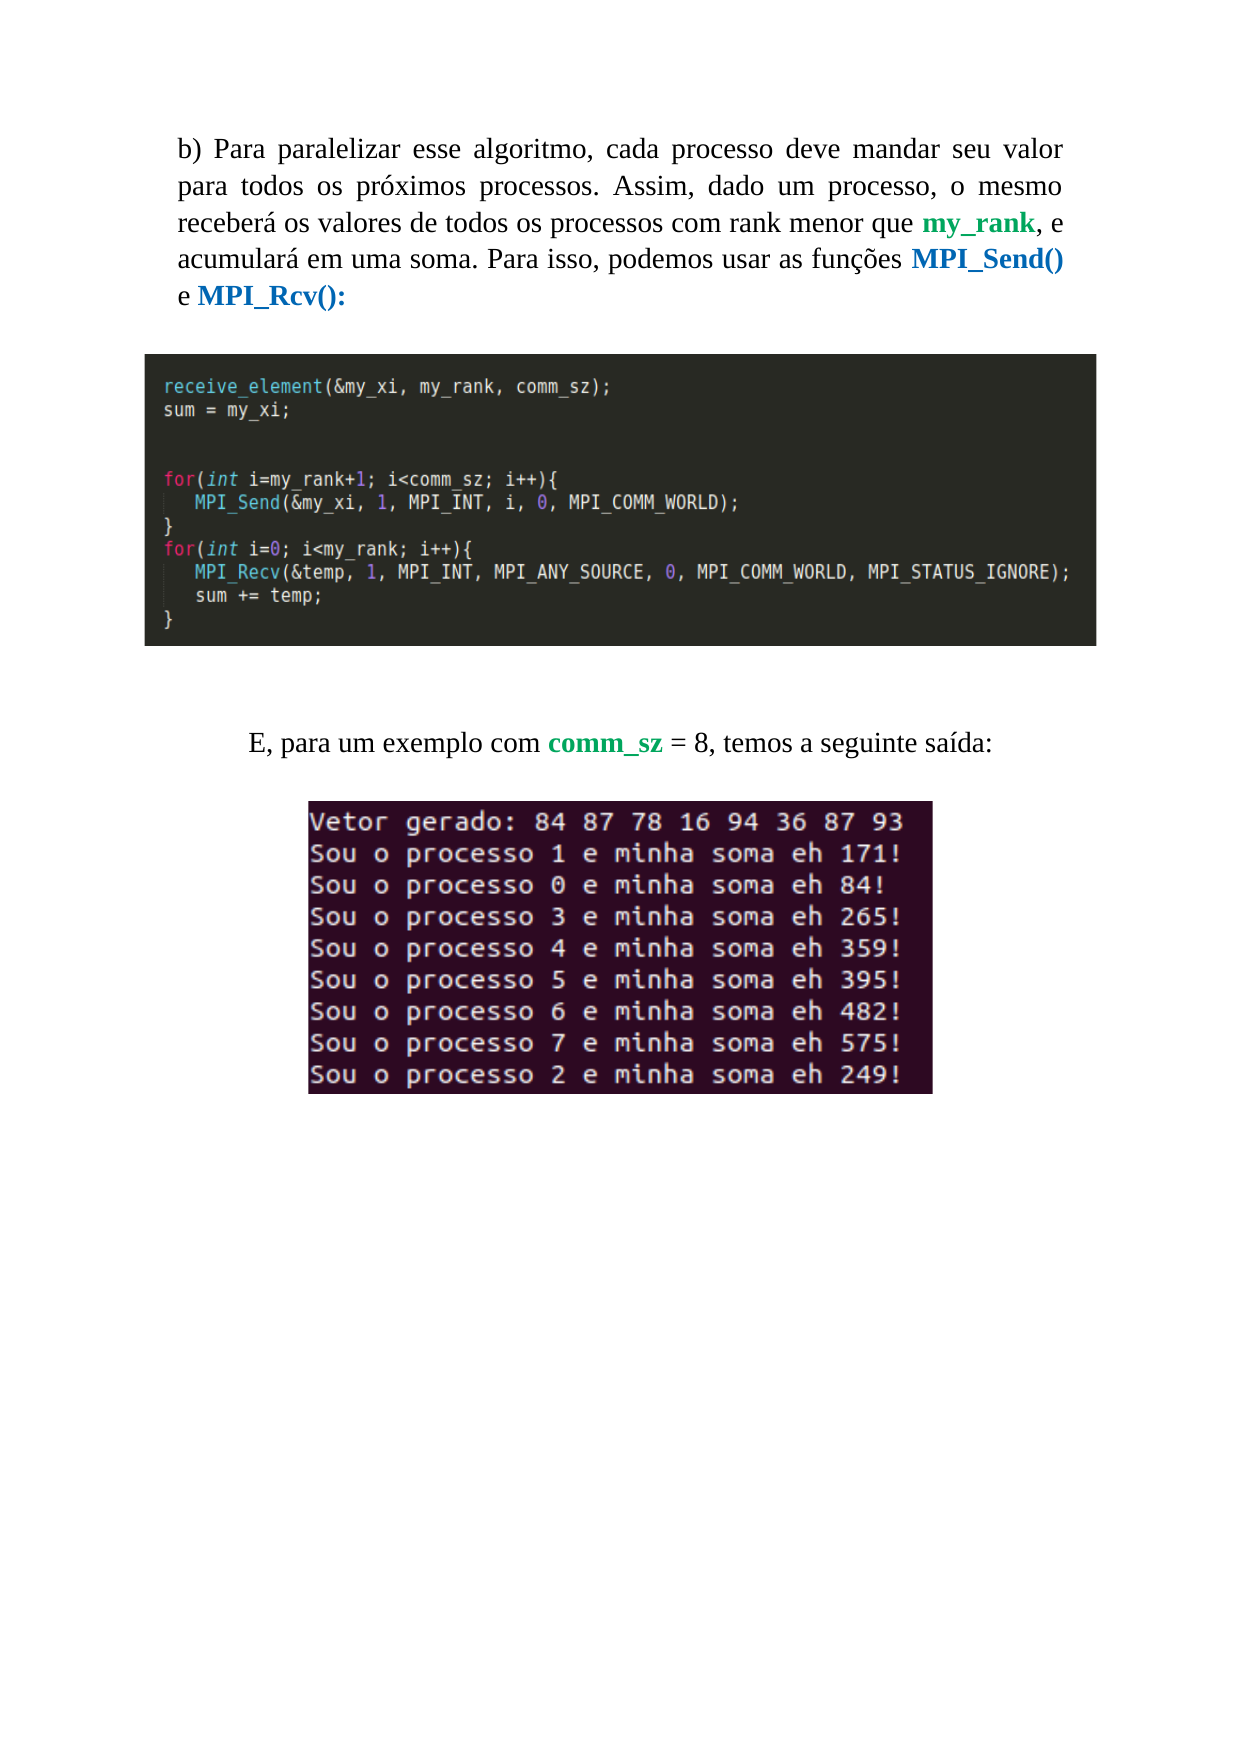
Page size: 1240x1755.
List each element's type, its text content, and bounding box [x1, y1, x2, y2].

text b) Para paralelizar esse algoritmo, cada processo deve mandar seu valor para todos os próximos processos. Assim, dado um processo, o mesmo receberá os valores de todos os processos com rank menor que my_rank, e acumulará em uma soma. Para isso, podemos usar as funções MPI_Send() e MPI_Rcv(): [177, 131, 1063, 312]
picture [144, 354, 1097, 646]
picture [308, 801, 933, 1094]
text E, para um exemplo com comm_sz = 8, temos a seguinte saída: [177, 725, 1063, 759]
